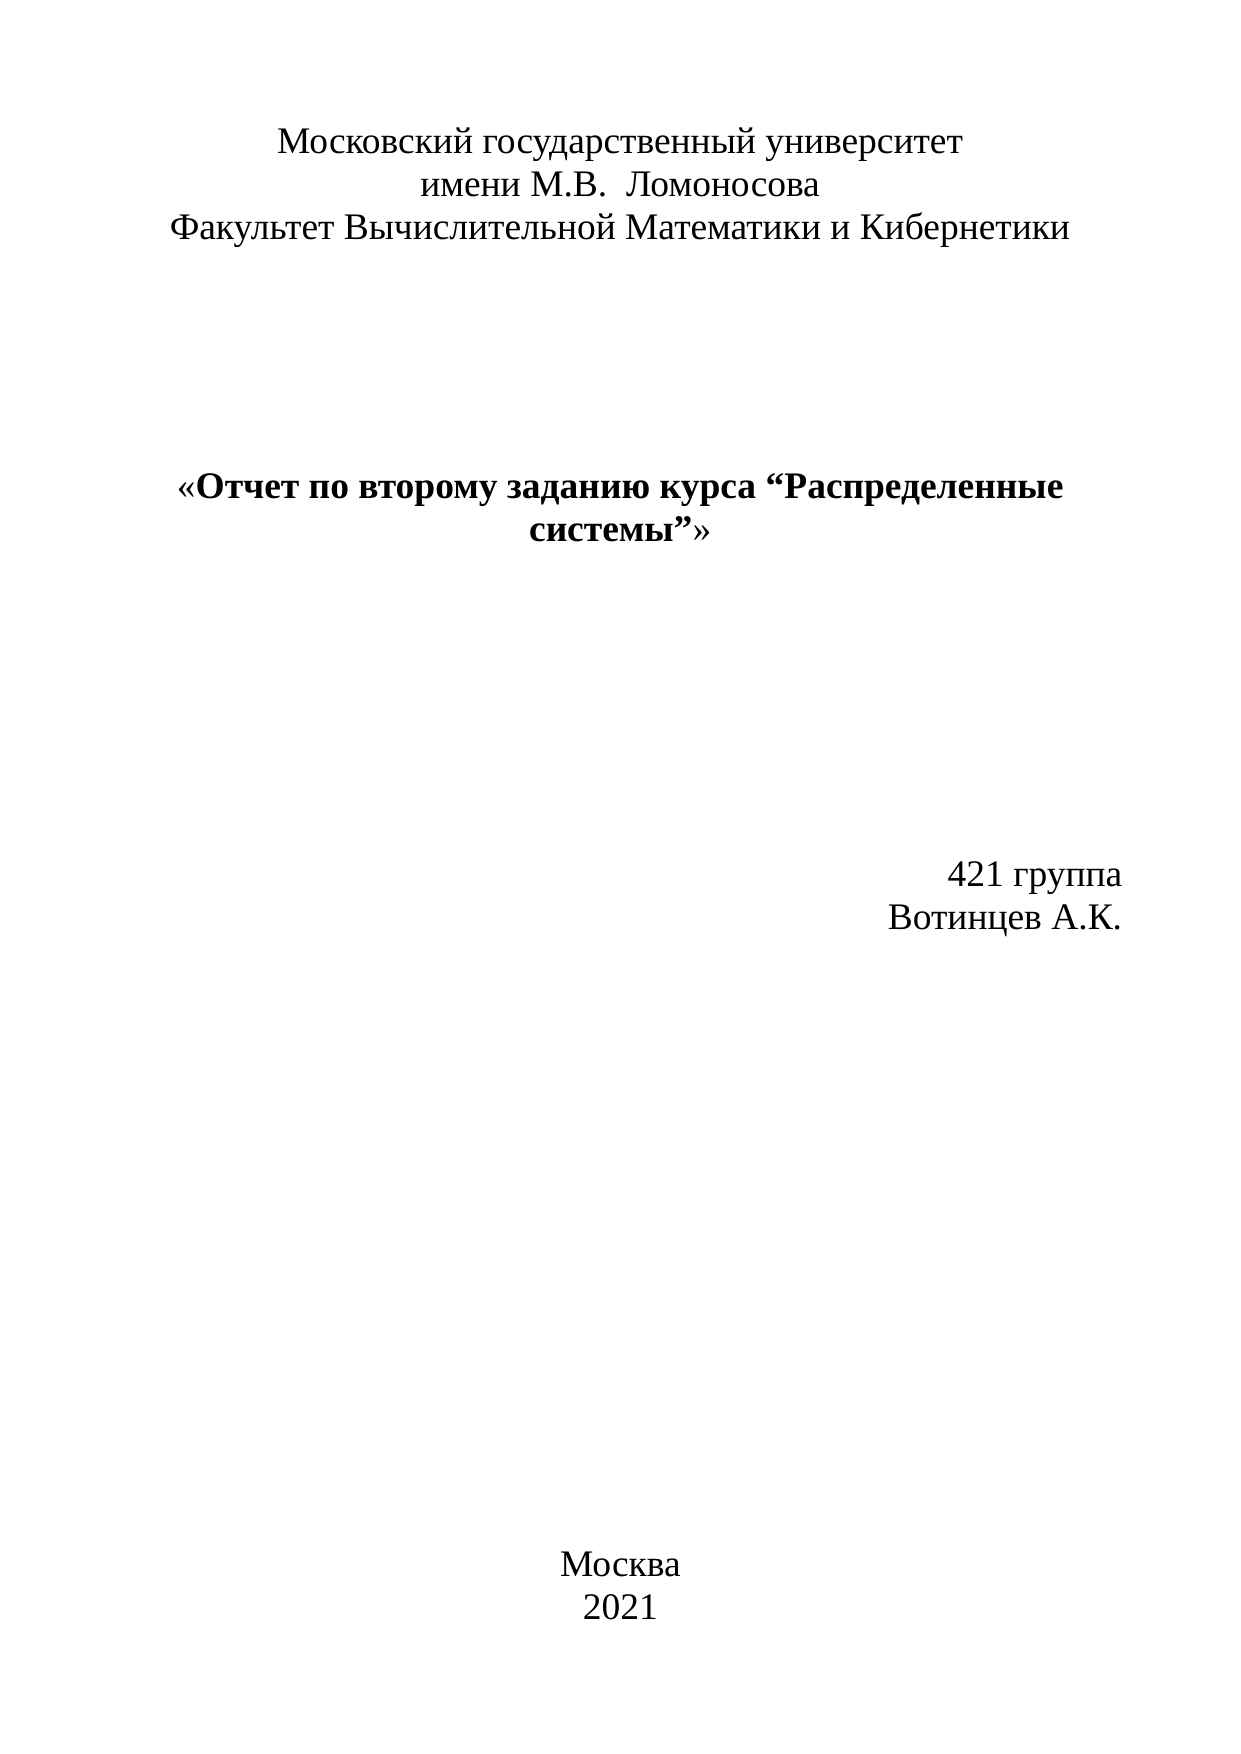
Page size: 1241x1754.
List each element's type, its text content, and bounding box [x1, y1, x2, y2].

text имени М.В. Ломоносова [118, 161, 1122, 204]
text 421 группа [118, 851, 1122, 894]
text 2021 [118, 1584, 1122, 1627]
text «Отчет по второму заданию курса “Распределенные системы”» [118, 463, 1122, 549]
text Вотинцев А.К. [118, 894, 1122, 937]
text Московский государственный университет [118, 118, 1122, 161]
text Москва [118, 1541, 1122, 1584]
text Факультет Вычислительной Математики и Кибернетики [118, 204, 1122, 247]
